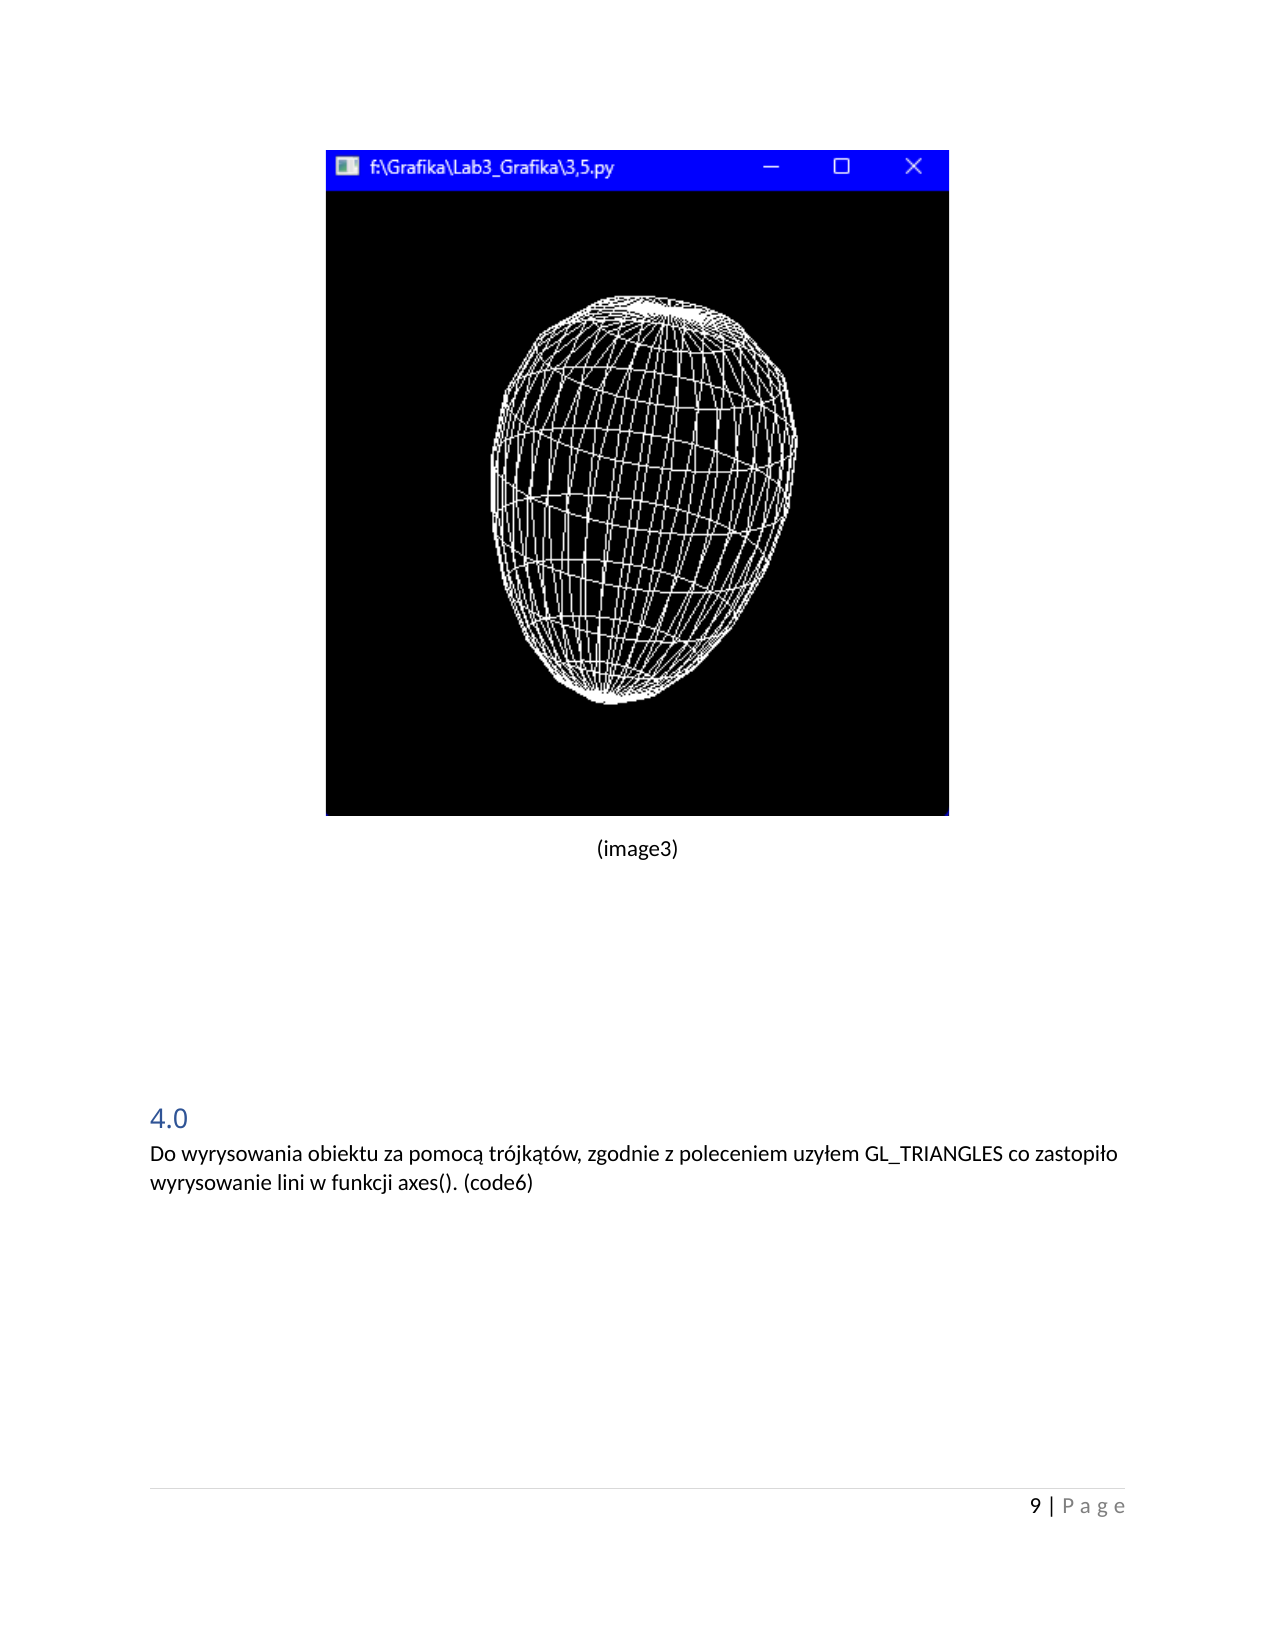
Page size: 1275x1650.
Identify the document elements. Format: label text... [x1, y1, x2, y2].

text Do wyrysowania obiektu za pomocą trójkątów, zgodnie z poleceniem uzyłem GL_TRIANGLES co zastopiło wyrysowanie lini w funkcji axes(). (code6) [150, 1139, 1125, 1196]
picture [325, 150, 950, 816]
subtitle 4.0 [150, 1100, 1125, 1137]
text (image3) [150, 834, 1125, 862]
